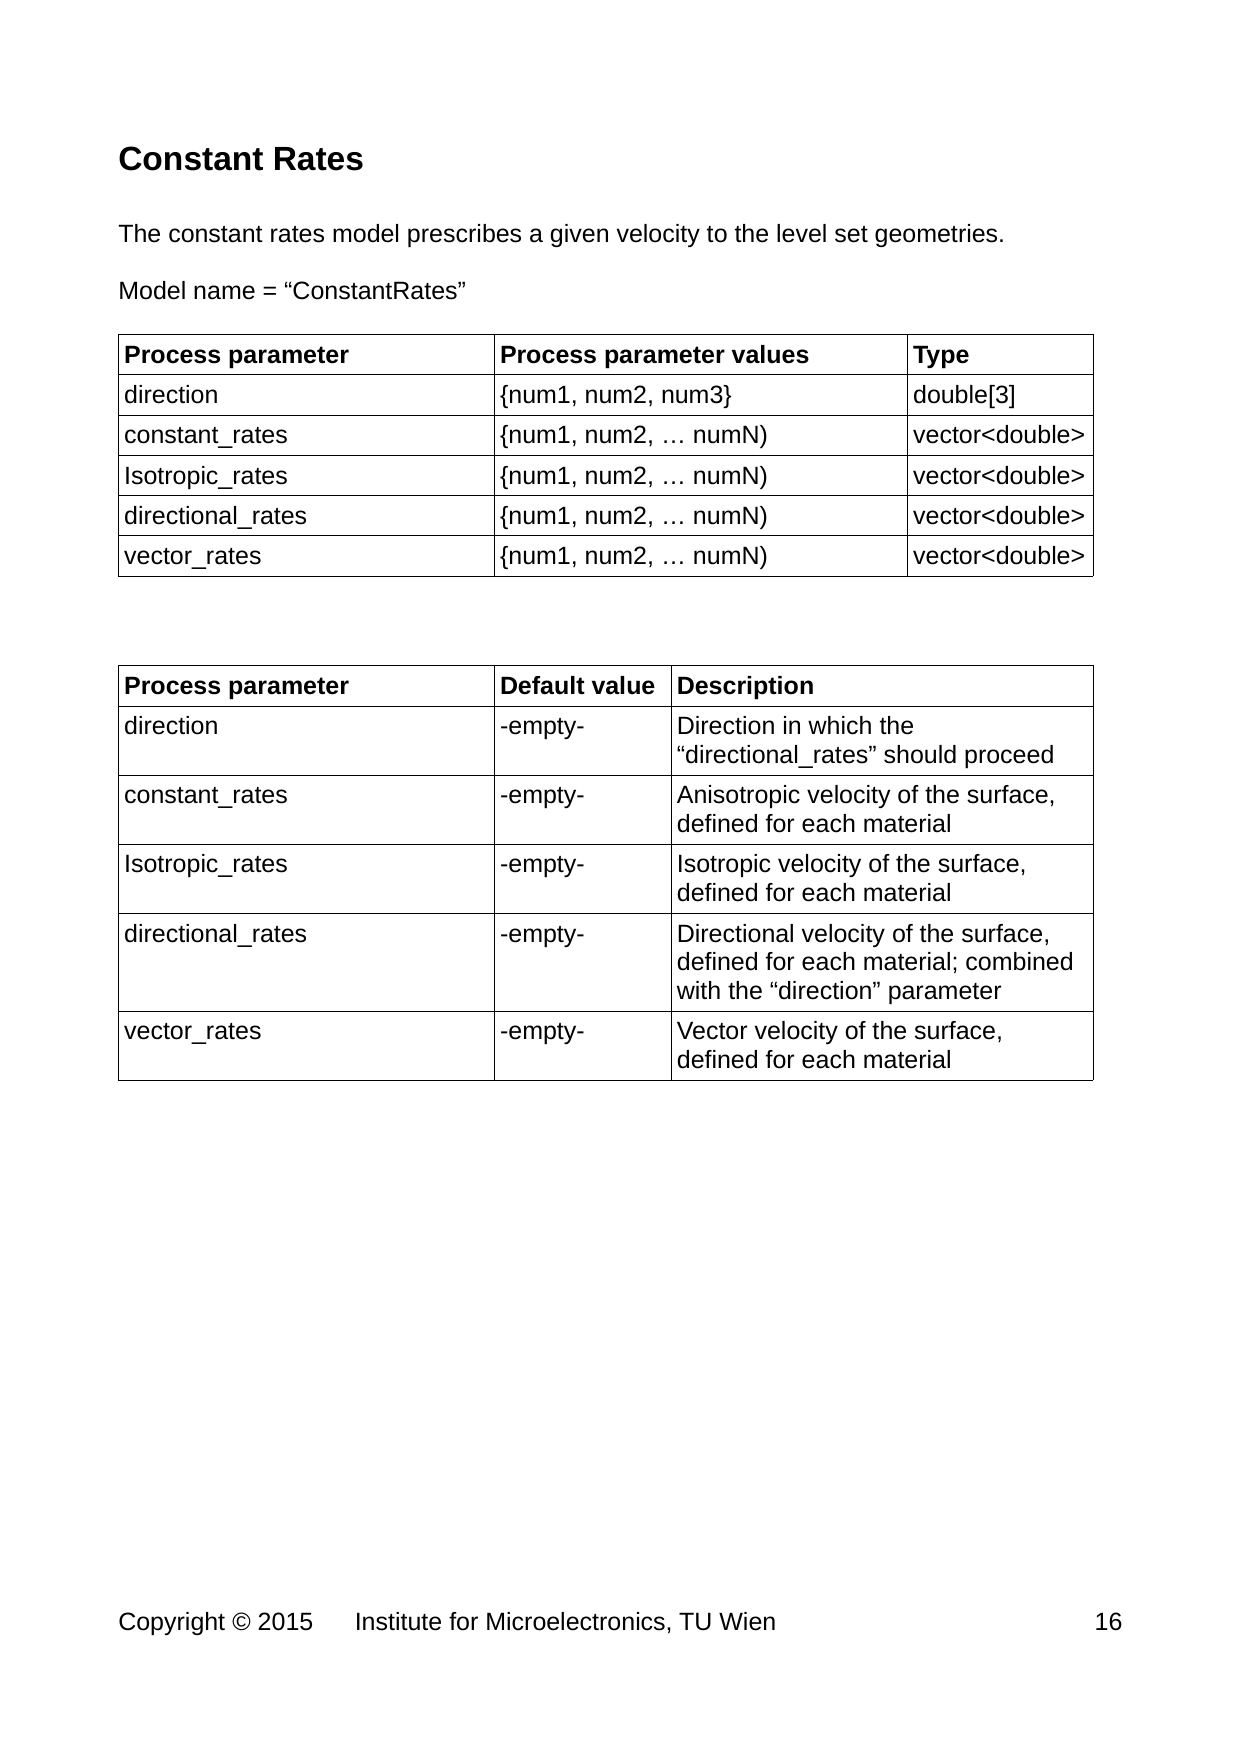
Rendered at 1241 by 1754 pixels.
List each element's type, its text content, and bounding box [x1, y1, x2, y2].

table_header Type [908, 335, 1093, 374]
table_cell {num1, num2, … numN) [495, 416, 907, 455]
table_cell -empty- [495, 1012, 671, 1079]
table_cell vector_rates [119, 536, 494, 576]
table_cell directional_rates [119, 914, 494, 1011]
table_cell Isotropic velocity of the surface, defined for each material [672, 845, 1093, 913]
table_header Process parameter values [495, 335, 907, 374]
text Model name = “ConstantRates” [118, 276, 1122, 305]
table_header Default value [495, 666, 671, 706]
table_cell direction [119, 707, 494, 774]
table_cell Vector velocity of the surface, defined for each material [672, 1012, 1093, 1079]
table_cell vector_rates [119, 1012, 494, 1079]
table_cell vector<double> [908, 416, 1093, 455]
table_cell Direction in which the “directional_rates” should proceed [672, 707, 1093, 774]
table_cell direction [119, 375, 494, 414]
table_cell vector<double> [908, 536, 1093, 576]
table_cell -empty- [495, 776, 671, 844]
table_header Process parameter [119, 666, 494, 706]
table_cell {num1, num2, … numN) [495, 536, 907, 576]
table_cell -empty- [495, 707, 671, 774]
table_cell {num1, num2, … numN) [495, 496, 907, 535]
table_cell constant_rates [119, 776, 494, 844]
table_cell directional_rates [119, 496, 494, 535]
text The constant rates model prescribes a given velocity to the level set geometries. [118, 219, 1122, 248]
table_cell constant_rates [119, 416, 494, 455]
table_header Process parameter [119, 335, 494, 374]
table_cell vector<double> [908, 456, 1093, 495]
subtitle Constant Rates [118, 139, 1122, 178]
table_cell {num1, num2, … numN) [495, 456, 907, 495]
table_cell -empty- [495, 914, 671, 1011]
table_cell double[3] [908, 375, 1093, 414]
table_cell Isotropic_rates [119, 845, 494, 913]
table_cell {num1, num2, num3} [495, 375, 907, 414]
table_cell Anisotropic velocity of the surface, defined for each material [672, 776, 1093, 844]
table_cell vector<double> [908, 496, 1093, 535]
table_cell -empty- [495, 845, 671, 913]
table_cell Directional velocity of the surface, defined for each material; combined with the “direction” parameter [672, 914, 1093, 1011]
table_cell Isotropic_rates [119, 456, 494, 495]
table_header Description [672, 666, 1093, 706]
